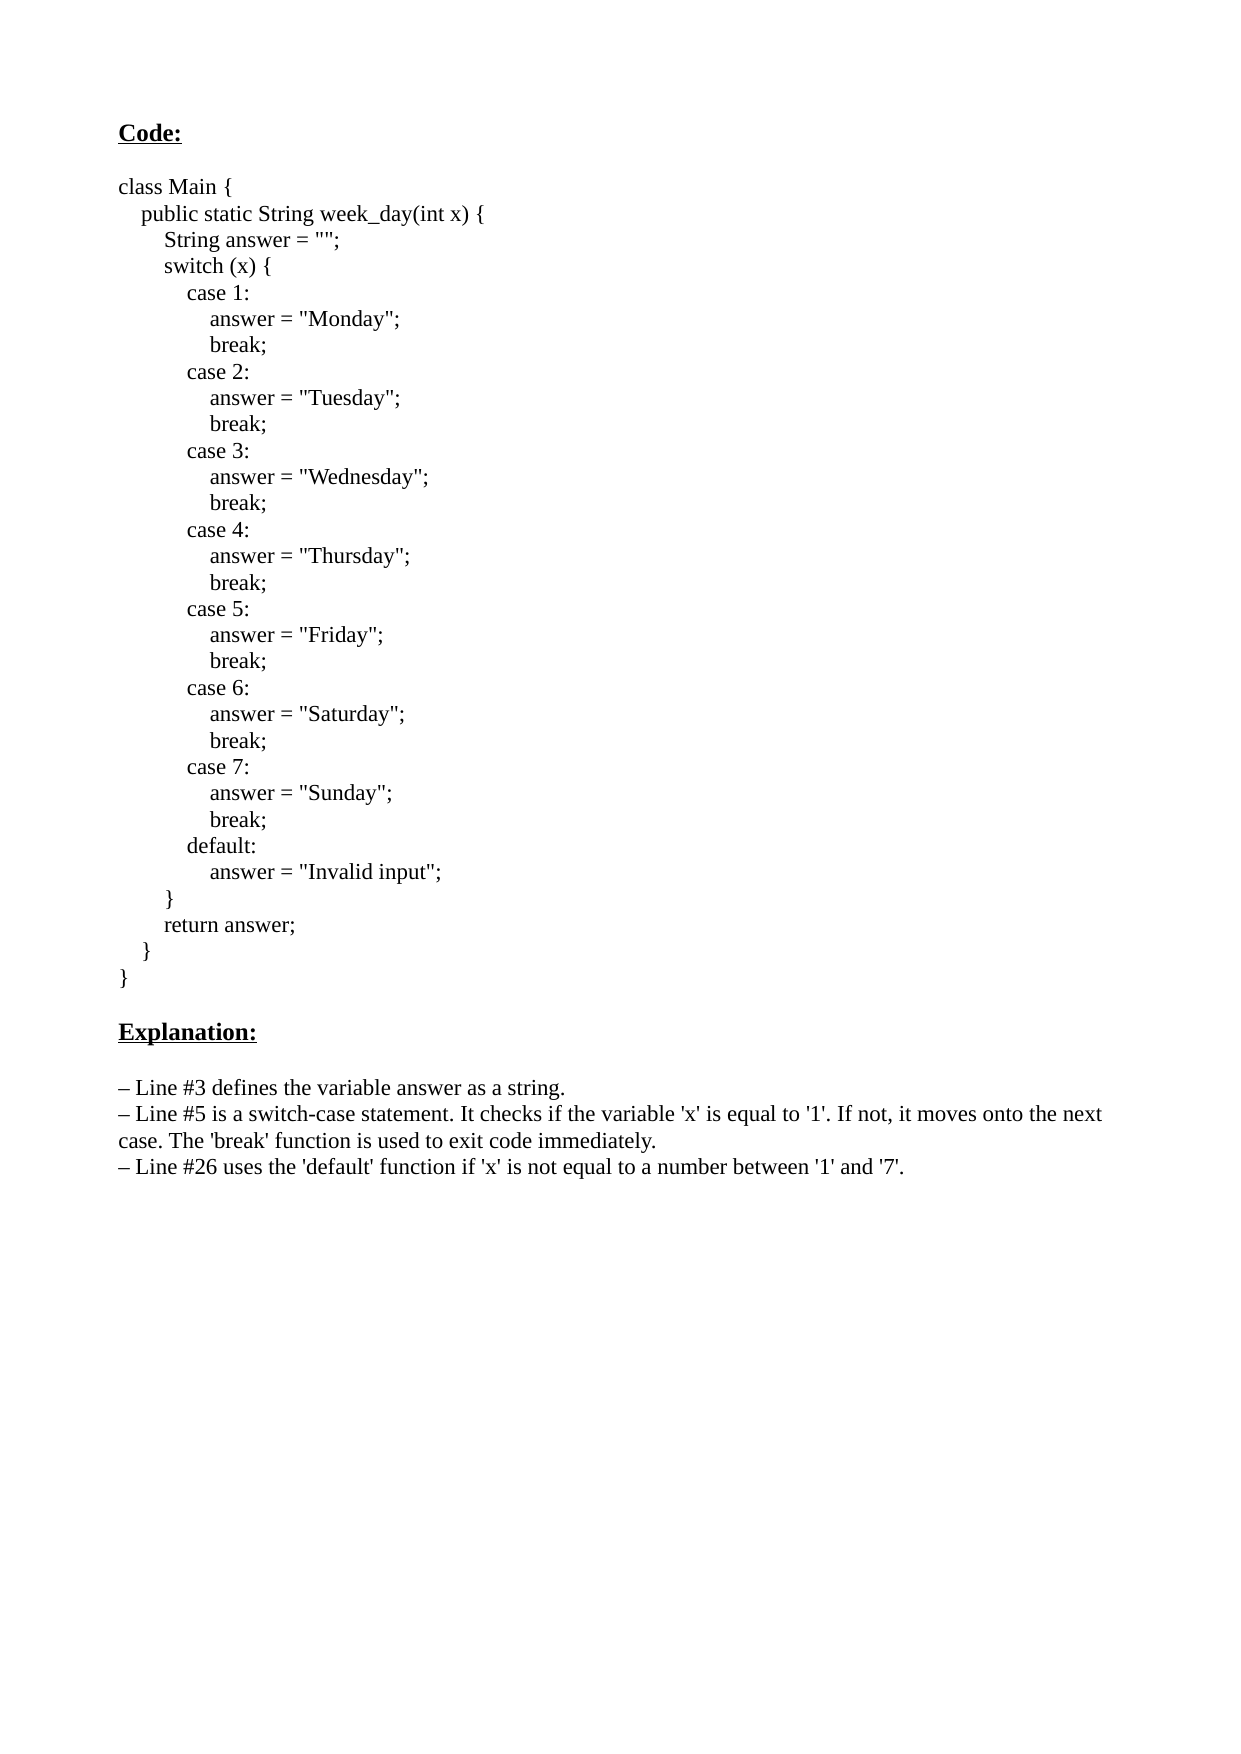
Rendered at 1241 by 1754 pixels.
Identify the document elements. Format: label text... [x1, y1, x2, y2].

text default: [118, 832, 1122, 858]
text break; [118, 410, 1122, 437]
text answer = "Monday"; [118, 305, 1122, 331]
text case 2: [118, 358, 1122, 384]
text answer = "Friday"; [118, 621, 1122, 648]
text Explanation: [118, 1017, 1122, 1045]
text break; [118, 806, 1122, 832]
text answer = "Wednesday"; [118, 463, 1122, 489]
text switch (x) { [118, 252, 1122, 279]
text } [118, 885, 1122, 911]
text answer = "Invalid input"; [118, 858, 1122, 885]
text case 3: [118, 437, 1122, 463]
text class Main { [118, 173, 1122, 199]
text – Line #26 uses the 'default' function if 'x' is not equal to a number between '1' and '7'. [118, 1153, 1122, 1179]
text – Line #3 defines the variable answer as a string. [118, 1074, 1122, 1100]
text answer = "Sunday"; [118, 779, 1122, 806]
text case 4: [118, 516, 1122, 542]
text answer = "Tuesday"; [118, 384, 1122, 410]
text case 1: [118, 279, 1122, 305]
text break; [118, 568, 1122, 595]
text public static String week_day(int x) { [118, 199, 1122, 226]
text String answer = ""; [118, 226, 1122, 252]
text Code: [118, 118, 1122, 147]
text case 7: [118, 753, 1122, 779]
text answer = "Thursday"; [118, 542, 1122, 568]
text case 6: [118, 674, 1122, 700]
text – Line #5 is a switch-case statement. It checks if the variable 'x' is equal to '1'. If not, it moves onto the next case. The 'break' function is used to exit code immediately. [118, 1100, 1122, 1153]
text } [118, 937, 1122, 964]
text break; [118, 648, 1122, 674]
text case 5: [118, 595, 1122, 621]
text break; [118, 489, 1122, 516]
text return answer; [118, 911, 1122, 937]
text break; [118, 727, 1122, 753]
text } [118, 964, 1122, 990]
text answer = "Saturday"; [118, 700, 1122, 727]
text break; [118, 331, 1122, 358]
